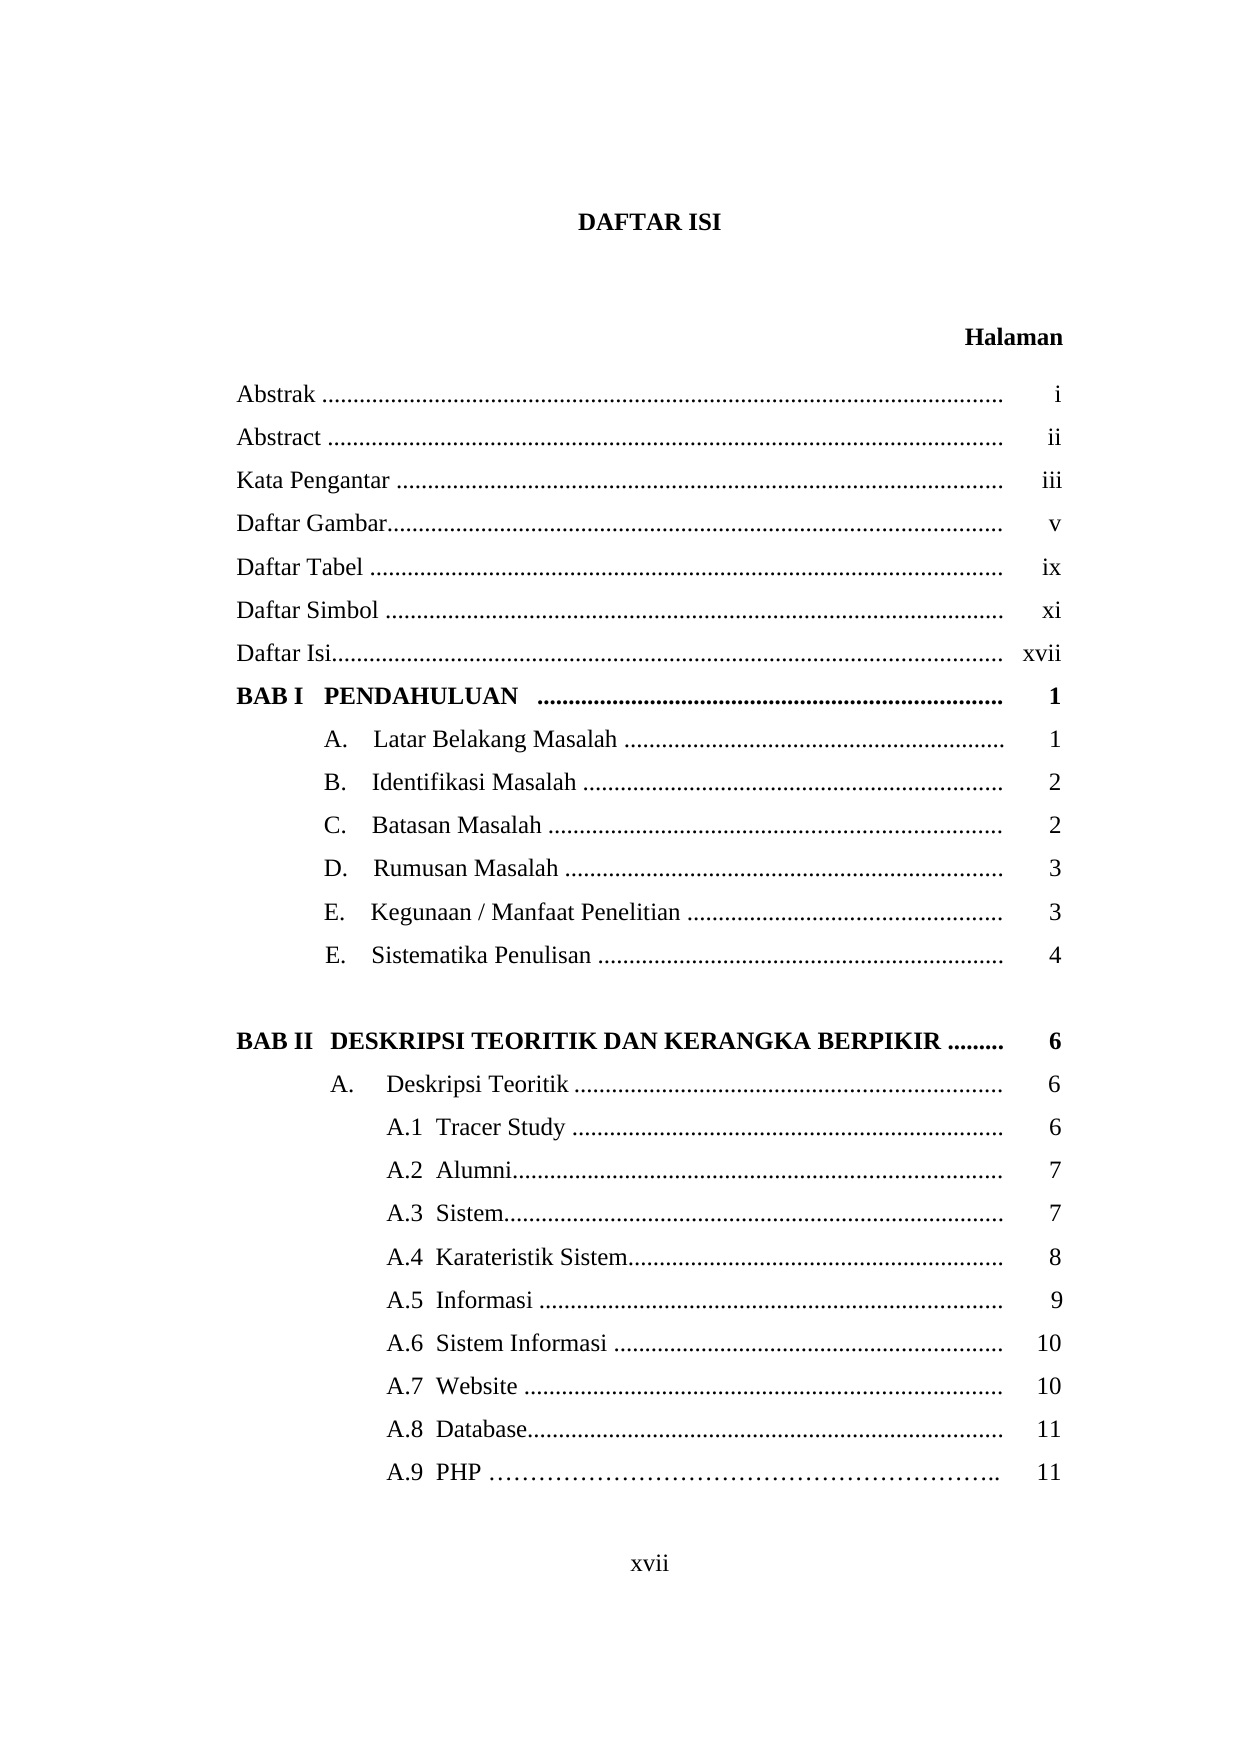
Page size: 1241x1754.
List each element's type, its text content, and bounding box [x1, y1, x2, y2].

text Halaman [236, 322, 1063, 350]
text BAB II DESKRIPSI TEORITIK DAN KERANGKA BERPIKIR 6 [236, 1026, 1063, 1055]
text E. Sistematika Penulisan 4 [236, 940, 1063, 968]
text Kata Pengantar iii [236, 465, 1063, 494]
text A.2 Alumni............. 7 [236, 1155, 1063, 1184]
text A.1 Tracer Study ............ 6 [236, 1112, 1063, 1141]
text A.3 Sistem 7 [236, 1198, 1063, 1227]
text D. Rumusan Masalah 3 [236, 853, 1063, 882]
text A.9 PHP …………………………………………………….. 11 [236, 1457, 1063, 1486]
text Abstract ii [236, 422, 1063, 451]
text Daftar Simbol xi [236, 595, 1063, 623]
text A.6 Sistem Informasi ..... 10 [236, 1328, 1063, 1357]
text B. Identifikasi Masalah 2 [236, 767, 1063, 796]
text Daftar Isi xvii [236, 638, 1063, 667]
text A.7 Website 10 [236, 1371, 1063, 1400]
text DAFTAR ISI [236, 207, 1063, 235]
text BAB I PENDAHULUAN 1 [236, 681, 1063, 710]
text Daftar Gambar v [236, 508, 1063, 537]
text Abstrak i [236, 379, 1063, 408]
text E. Kegunaan / Manfaat Penelitian 3 [236, 897, 1063, 925]
text A. Deskripsi Teoritik 6 [236, 1069, 1063, 1098]
text A.5 Informasi 9 [236, 1285, 1063, 1313]
text A.8 Database 11 [236, 1414, 1063, 1443]
text A. Latar Belakang Masalah 1 [311, 724, 1063, 753]
text A.4 Karateristik Sistem 8 [236, 1242, 1063, 1270]
text C. Batasan Masalah 2 [236, 810, 1063, 839]
text Daftar Tabel ix [236, 552, 1063, 580]
